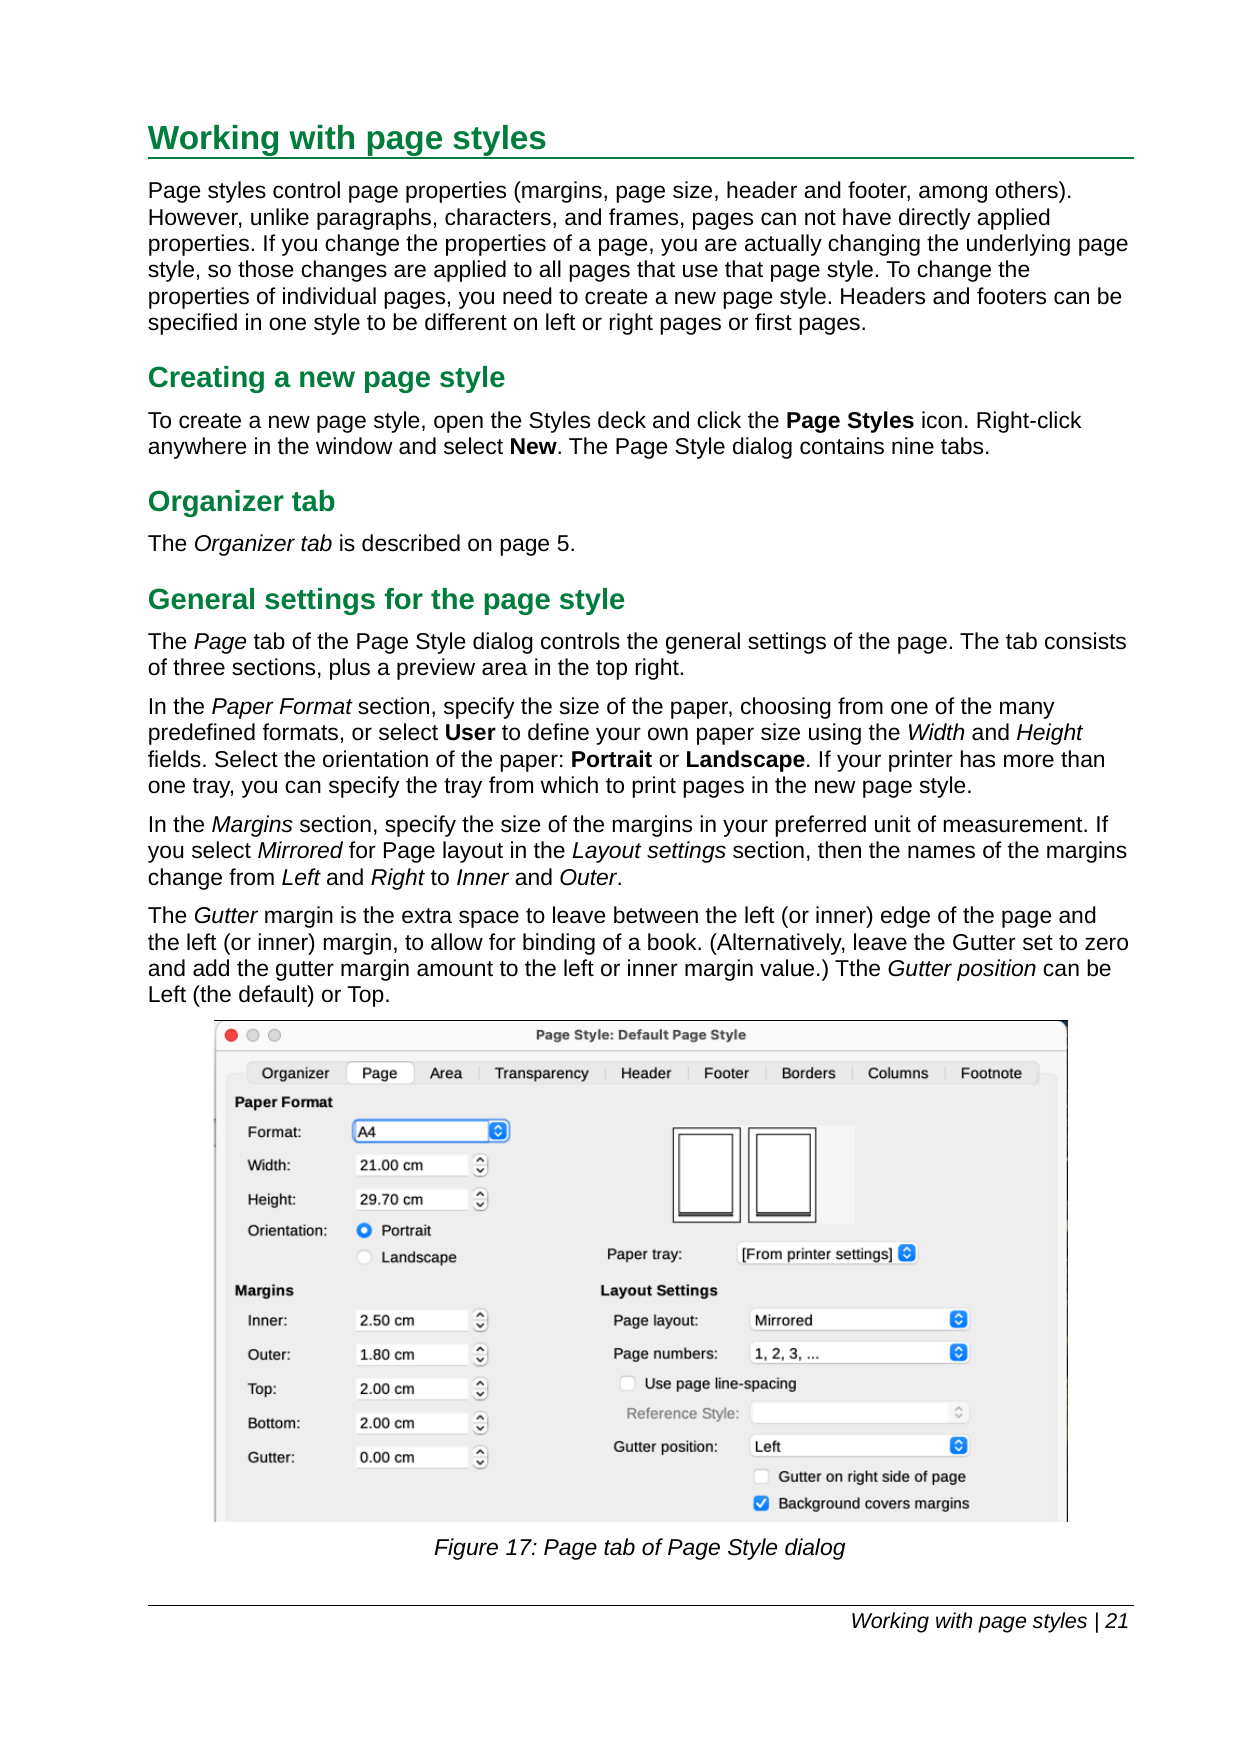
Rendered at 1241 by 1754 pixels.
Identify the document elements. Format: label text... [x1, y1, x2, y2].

text The Gutter margin is the extra space to leave between the left (or inner) edge of the page and the left (or inner) margin, to allow for binding of a book. (Alternatively, leave the Gutter set to zero and add the gutter margin amount to the left or inner margin value.) Tthe Gutter position can be Left (the default) or Top. [148, 902, 1134, 1008]
picture [213, 1021, 1068, 1522]
text The Organizer tab is described on page 5. [148, 530, 1134, 557]
text In the Margins section, specify the size of the margins in your preferred unit of measurement. If you select Mirrored for Page layout in the Layout settings section, then the names of the margins change from Left and Right to Inner and Outer. [148, 811, 1134, 890]
text Figure 17: Page tab of Page Style dialog [214, 1534, 1068, 1561]
subtitle General settings for the page style [148, 582, 1134, 615]
text The Page tab of the Page Style dialog controls the general settings of the page. The tab consists of three sections, plus a preview area in the top right. [148, 628, 1134, 680]
text In the Paper Format section, specify the size of the paper, choosing from one of the many predefined formats, or select User to define your own paper size using the Width and Height fields. Select the orientation of the paper: Portrait or Landscape. If your printer has more than one tray, you can specify the tray from which to print pages in the new page style. [148, 693, 1134, 798]
text Page styles control page properties (margins, page size, header and footer, among others). However, unlike paragraphs, characters, and frames, pages can not have directly applied properties. If you change the properties of a page, you are actually changing the underlying page style, so those changes are applied to all pages that use that page style. To change the properties of individual pages, you need to create a new page style. Headers and footers can be specified in one style to be different on left or right pages or first pages. [148, 177, 1134, 336]
text To create a new page style, open the Styles deck and click the Page Styles icon. Right-click anywhere in the window and select New. The Page Style dialog contains nine tabs. [148, 407, 1134, 459]
subtitle Organizer tab [148, 484, 1134, 518]
subtitle Working with page styles [148, 118, 1134, 157]
subtitle Creating a new page style [148, 361, 1134, 394]
